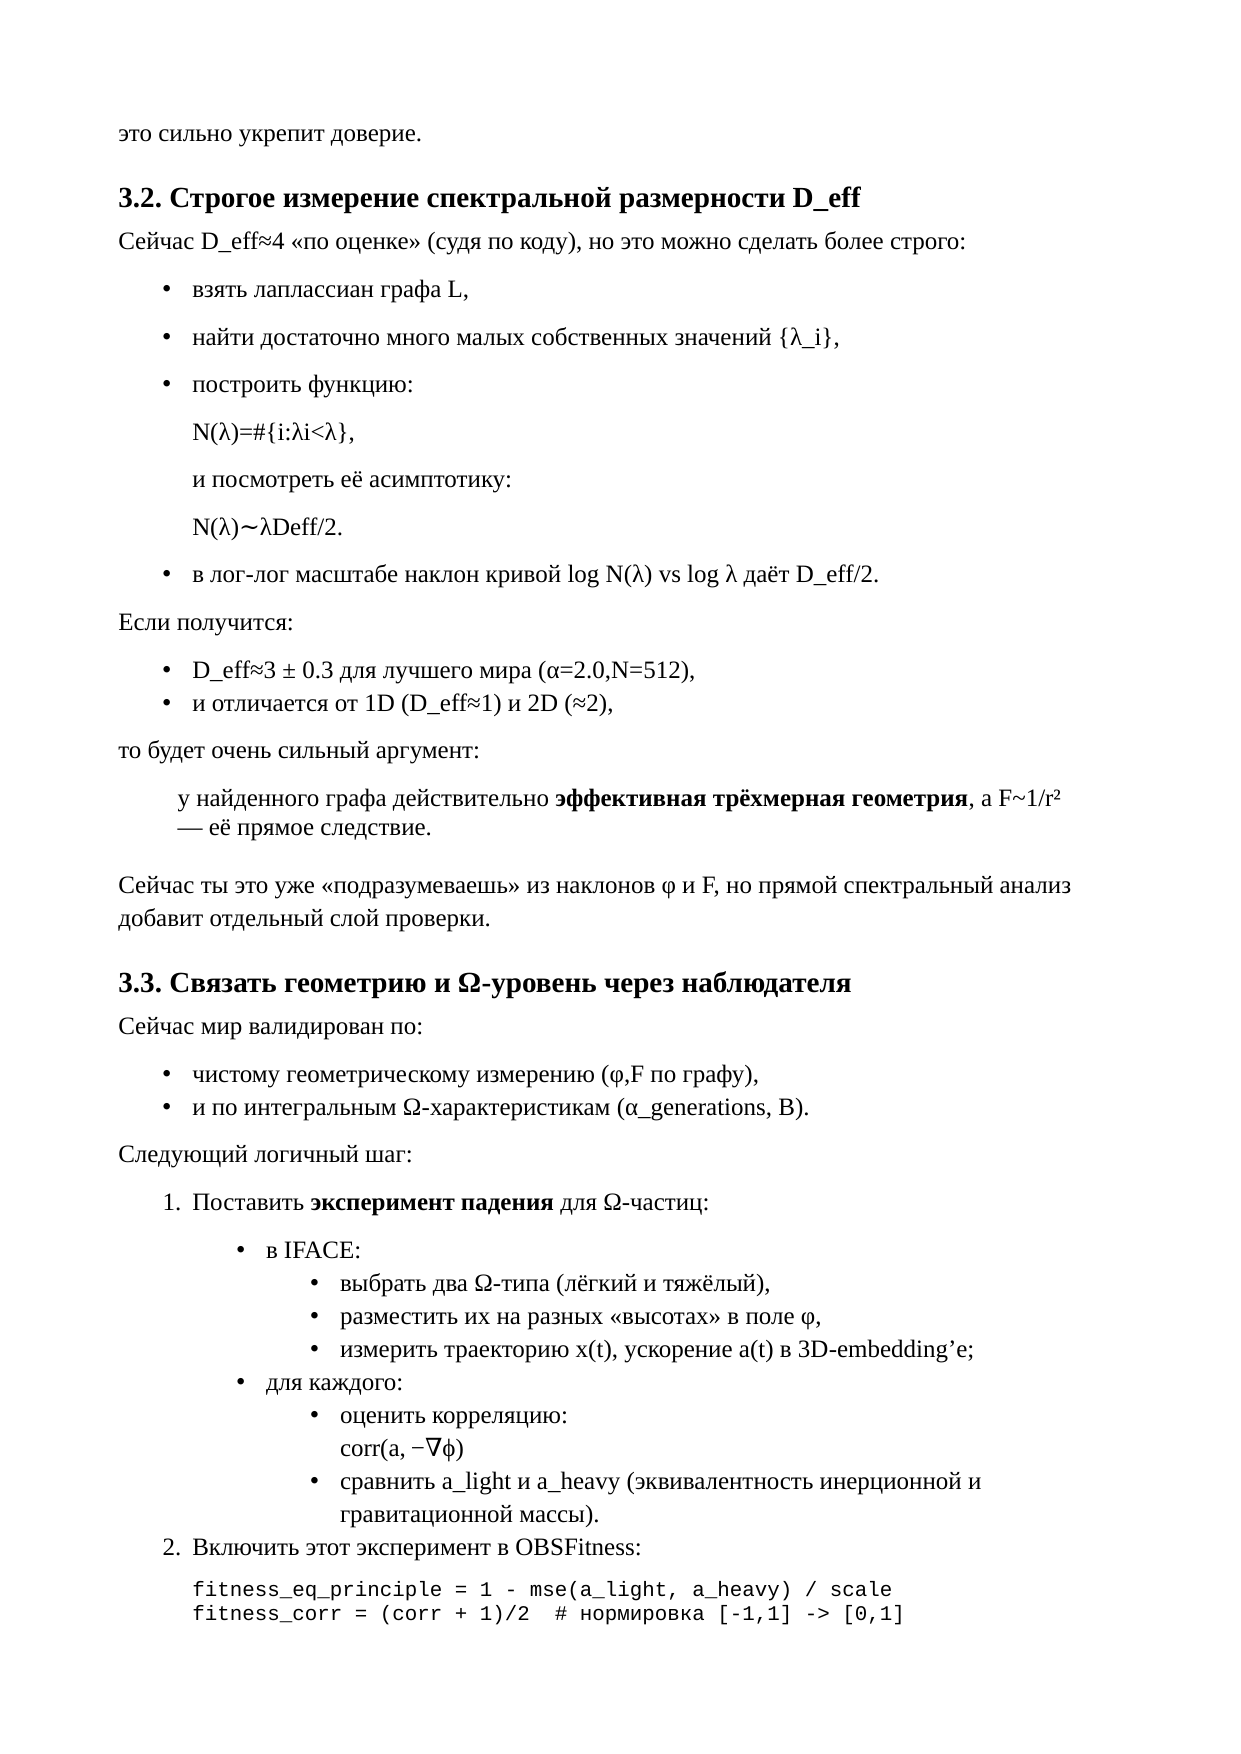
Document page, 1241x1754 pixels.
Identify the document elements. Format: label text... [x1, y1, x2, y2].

list разместить их на разных «высотах» в поле φ, [310, 1301, 1122, 1329]
list измерить траекторию x(t), ускорение a(t) в 3D‑embedding’е; [310, 1334, 1122, 1362]
list Поставить эксперимент падения для Ω‑частиц: [162, 1187, 1122, 1216]
text это сильно укрепит доверие. [118, 118, 1122, 147]
text Следующий логичный шаг: [118, 1139, 1122, 1168]
text Сейчас D_eff≈4 «по оценке» (судя по коду), но это можно сделать более строго: [118, 226, 1122, 255]
list оценить корреляцию: corr(a, −∇ϕ) [310, 1400, 1122, 1462]
list N(λ)∼λDeff/2. [162, 512, 1122, 541]
list и по интегральным Ω‑характеристикам (α_generations, B). [162, 1092, 1122, 1121]
subtitle 3.2. Строгое измерение спектральной размерности D_eff [118, 180, 1122, 214]
list для каждого: [236, 1367, 1122, 1396]
text у найденного графа действительно эффективная трёхмерная геометрия, а F~1/r² — её прямое следствие. [177, 783, 1063, 841]
list D_eff≈3 ± 0.3 для лучшего мира (α=2.0,N=512), [162, 655, 1122, 683]
list в IFACE: [236, 1235, 1122, 1263]
list построить функцию: [162, 369, 1122, 398]
list сравнить a_light и a_heavy (эквивалентность инерционной и гравитационной массы). [310, 1466, 1122, 1528]
text Если получится: [118, 607, 1122, 636]
list чистому геометрическому измерению (φ,F по графу), [162, 1059, 1122, 1088]
list N(λ)=#{i:λi<λ}, [162, 417, 1122, 446]
list и отличается от 1D (D_eff≈1) и 2D (≈2), [162, 688, 1122, 717]
text Сейчас мир валидирован по: [118, 1011, 1122, 1040]
list найти достаточно много малых собственных значений {λ_i}, [162, 322, 1122, 350]
list взять лаплассиан графа L, [162, 274, 1122, 303]
list в лог‑лог масштабе наклон кривой log N(λ) vs log λ даёт D_eff/2. [162, 559, 1122, 588]
list fitness_corr = (corr + 1)/2 # нормировка [-1,1] -> [0,1] [162, 1603, 1122, 1627]
list выбрать два Ω‑типа (лёгкий и тяжёлый), [310, 1268, 1122, 1296]
text то будет очень сильный аргумент: [118, 735, 1122, 764]
list fitness_eq_principle = 1 - mse(a_light, a_heavy) / scale [162, 1579, 1122, 1603]
list Включить этот эксперимент в OBSFitness: [162, 1532, 1122, 1561]
subtitle 3.3. Связать геометрию и Ω‑уровень через наблюдателя [118, 965, 1122, 999]
text Сейчас ты это уже «подразумеваешь» из наклонов φ и F, но прямой спектральный анализ добавит отдельный слой проверки. [118, 870, 1122, 932]
list и посмотреть её асимптотику: [162, 464, 1122, 493]
